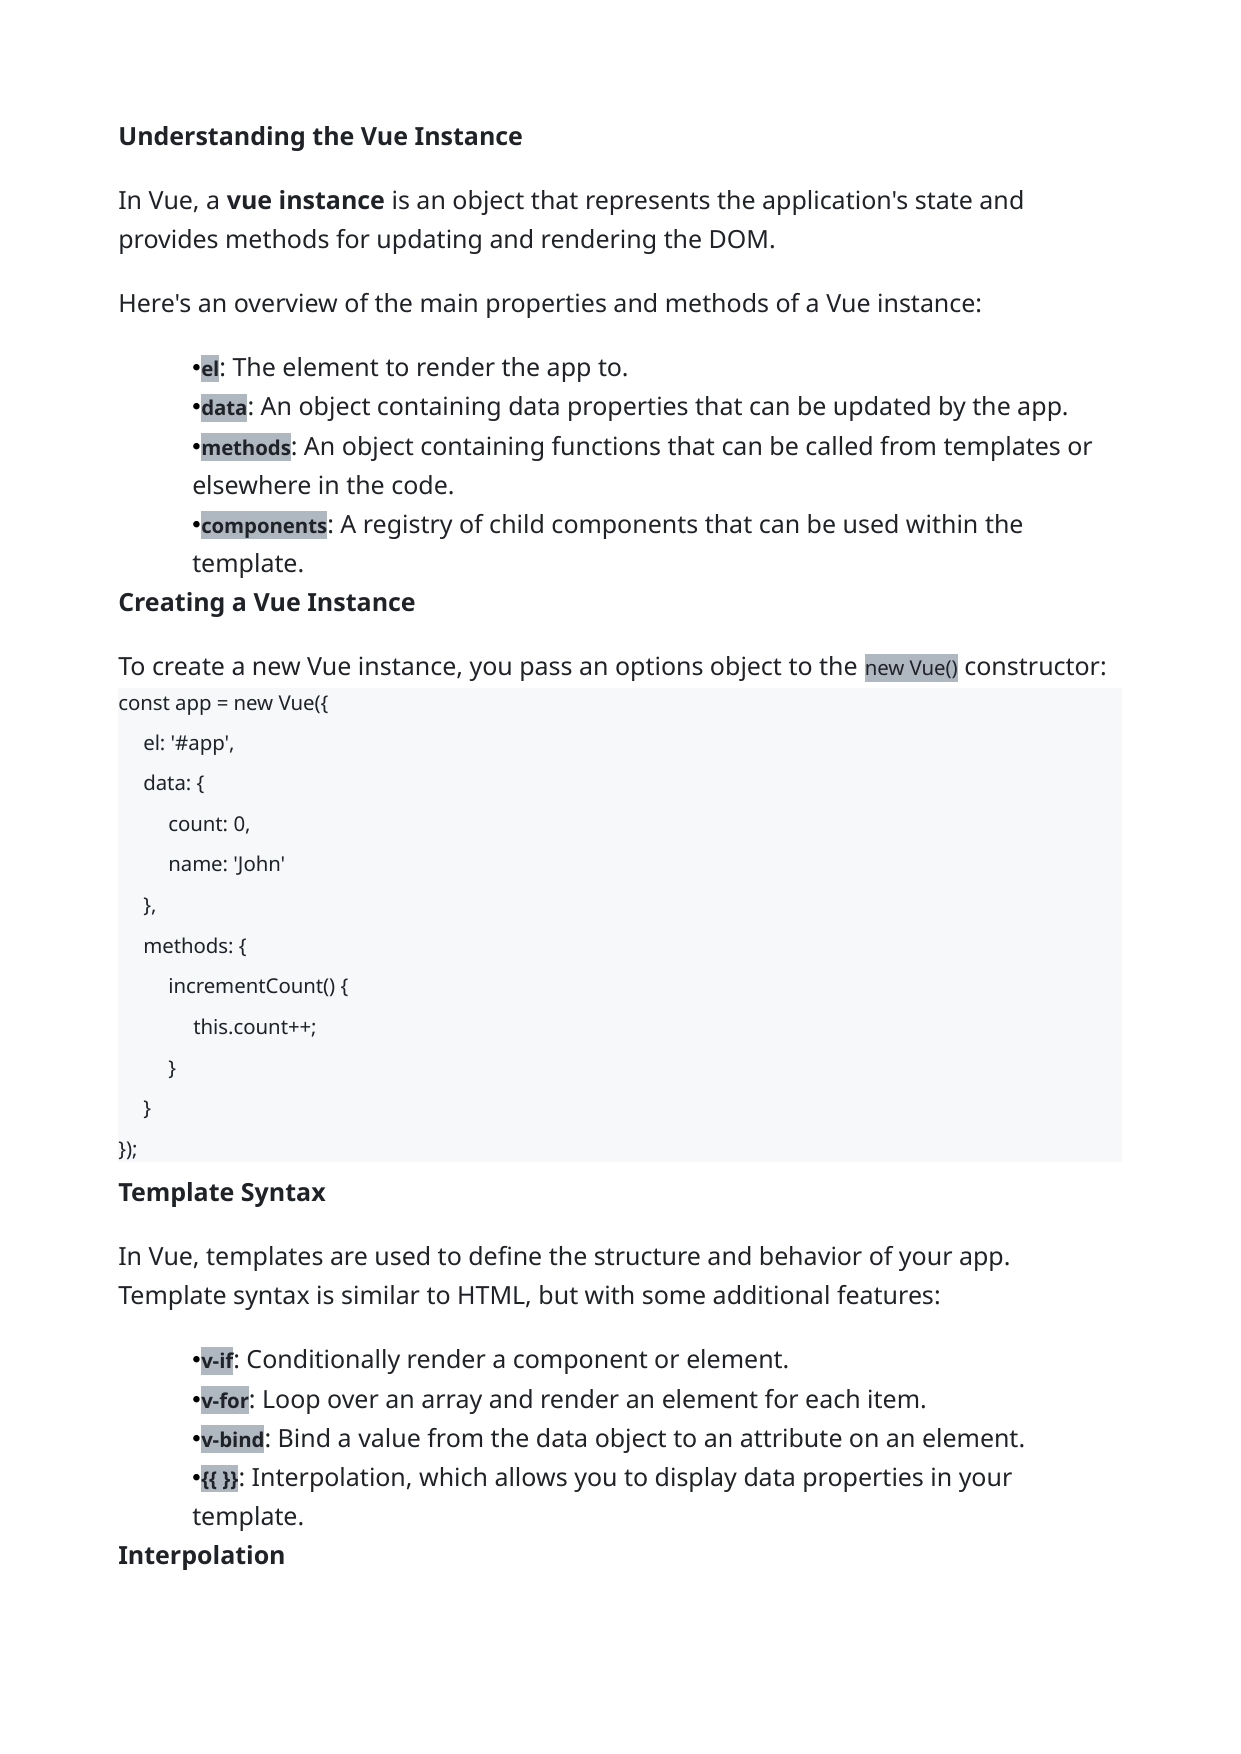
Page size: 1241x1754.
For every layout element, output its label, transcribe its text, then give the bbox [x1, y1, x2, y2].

text } [118, 1053, 1122, 1081]
text incrementCount() { [118, 972, 1122, 1000]
list {{ }}: Interpolation, which allows you to display data properties in your template. [118, 1459, 1122, 1533]
text In Vue, templates are used to define the structure and behavior of your app. Template syntax is similar to HTML, but with some additional features: [118, 1239, 1122, 1312]
text name: 'John' [118, 850, 1122, 878]
text }); [118, 1134, 1122, 1162]
list el: The element to render the app to. [118, 350, 1122, 384]
list v-bind: Bind a value from the data object to an attribute on an element. [118, 1420, 1122, 1454]
text count: 0, [118, 809, 1122, 837]
text this.count++; [118, 1013, 1122, 1041]
text methods: { [118, 931, 1122, 959]
list components: A registry of child components that can be used within the template. [118, 506, 1122, 580]
text Interpolation [118, 1538, 1122, 1572]
text Template Syntax [118, 1174, 1122, 1209]
text el: '#app', [118, 728, 1122, 756]
list methods: An object containing functions that can be called from templates or elsewhere in the code. [118, 428, 1122, 501]
text To create a new Vue instance, you pass an options object to the new Vue() constructor: [118, 649, 1122, 683]
text Understanding the Vue Instance [118, 118, 1122, 152]
text }, [118, 891, 1122, 919]
text data: { [118, 769, 1122, 797]
text Creating a Vue Instance [118, 585, 1122, 619]
list data: An object containing data properties that can be updated by the app. [118, 389, 1122, 423]
text const app = new Vue({ [118, 688, 1122, 716]
list v-for: Loop over an array and render an element for each item. [118, 1381, 1122, 1415]
text In Vue, a vue instance is an object that represents the application's state and provides methods for updating and rendering the DOM. [118, 182, 1122, 256]
list v-if: Conditionally render a component or element. [118, 1342, 1122, 1376]
text } [118, 1094, 1122, 1122]
text Here's an overview of the main properties and methods of a Vue instance: [118, 286, 1122, 320]
